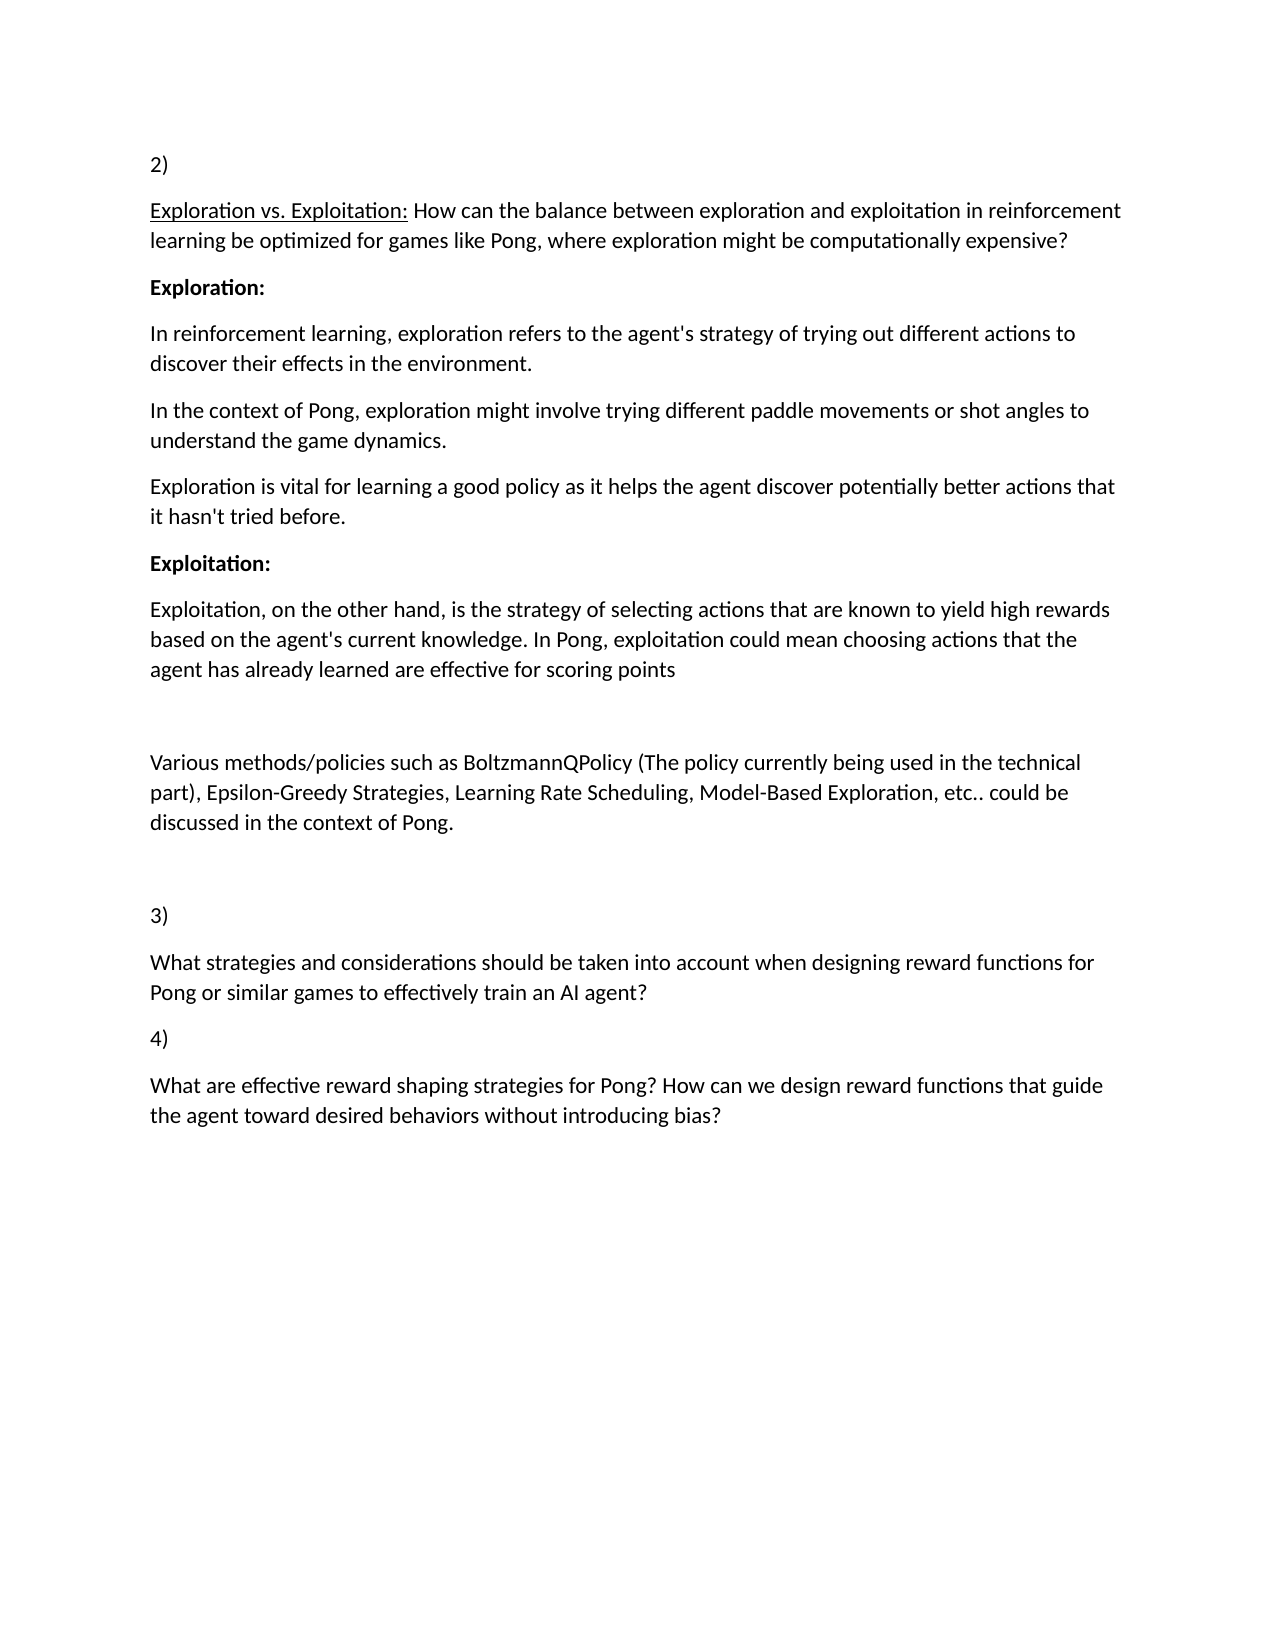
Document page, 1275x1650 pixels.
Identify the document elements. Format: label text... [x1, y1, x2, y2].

text In reinforcement learning, exploration refers to the agent's strategy of trying out different actions to discover their effects in the environment. [150, 319, 1125, 377]
text What are effective reward shaping strategies for Pong? How can we design reward functions that guide the agent toward desired behaviors without introducing bias? [150, 1071, 1125, 1129]
text Exploration: [150, 273, 1125, 301]
text Exploration is vital for learning a good policy as it helps the agent discover potentially better actions that it hasn't tried before. [150, 472, 1125, 530]
text 3) [150, 901, 1125, 929]
text 4) [150, 1024, 1125, 1052]
text In the context of Pong, exploration might involve trying different paddle movements or shot angles to understand the game dynamics. [150, 396, 1125, 454]
text Exploitation, on the other hand, is the strategy of selecting actions that are known to yield high rewards based on the agent's current knowledge. In Pong, exploitation could mean choosing actions that the agent has already learned are effective for scoring points [150, 596, 1125, 683]
text Various methods/policies such as BoltzmannQPolicy (The policy currently being used in the technical part), Epsilon-Greedy Strategies, Learning Rate Scheduling, Model-Based Exploration, etc.. could be discussed in the context of Pong. [150, 748, 1125, 836]
text Exploitation: [150, 549, 1125, 577]
text What strategies and considerations should be taken into account when designing reward functions for Pong or similar games to effectively train an AI agent? [150, 948, 1125, 1006]
text Exploration vs. Exploitation: How can the balance between exploration and exploitation in reinforcement learning be optimized for games like Pong, where exploration might be computationally expensive? [150, 197, 1125, 254]
text 2) [150, 150, 1125, 178]
